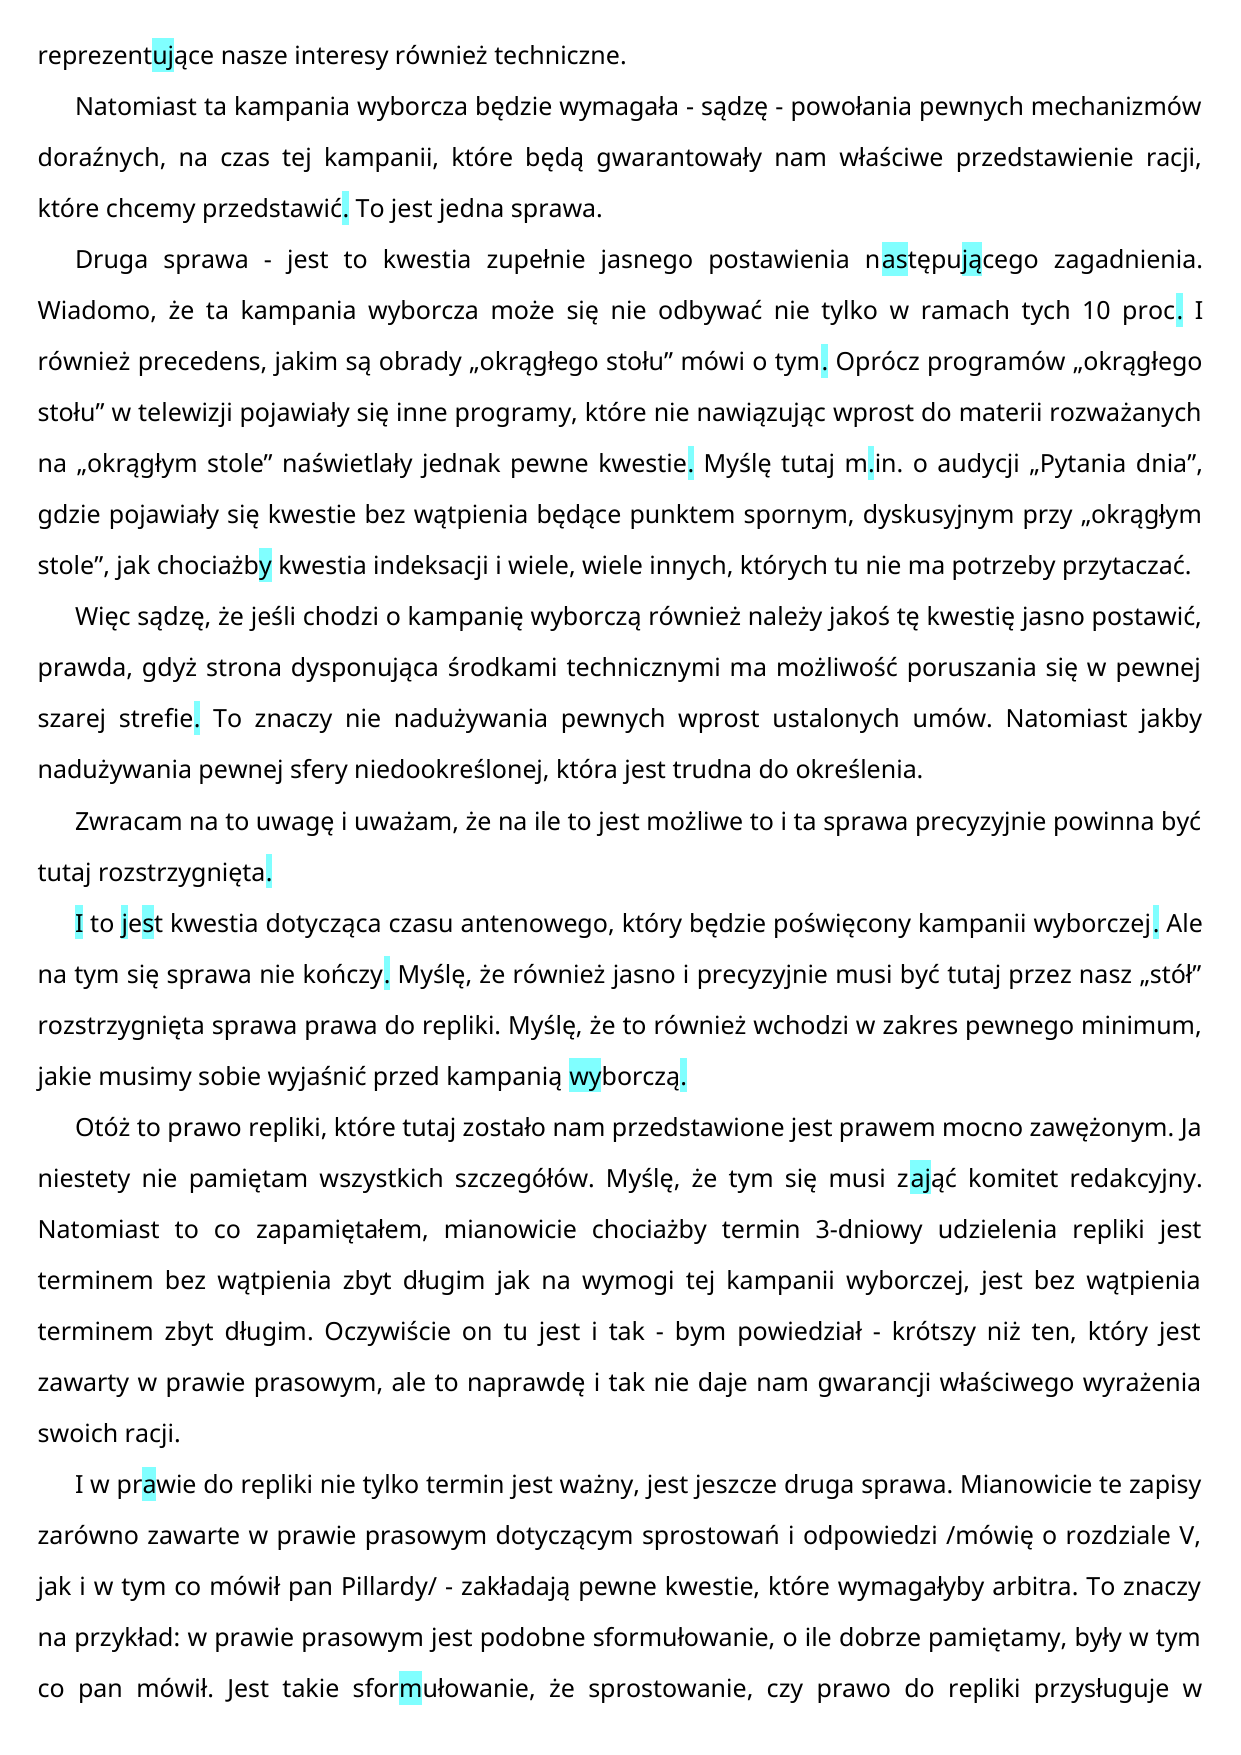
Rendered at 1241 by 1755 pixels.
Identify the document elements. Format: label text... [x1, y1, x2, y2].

text Zwracam na to uwagę i uważam, że na ile to jest możliwe to i ta sprawa precyzyjnie powinna być tutaj rozstrzygnięta. [37, 803, 1203, 888]
text reprezentujące nasze interesy również techniczne. [37, 37, 1203, 72]
text Natomiast ta kampania wyborcza będzie wymagała - sądzę - powołania pewnych mechanizmów doraźnych, na czas tej kampanii, które będą gwarantowały nam właściwe przedstawienie racji, które chcemy przedstawić. To jest jedna sprawa. [37, 88, 1203, 225]
text I w prawie do repliki nie tylko termin jest ważny, jest jeszcze druga sprawa. Mianowicie te zapisy zarówno zawarte w prawie prasowym dotyczącym sprostowań i odpowiedzi /mówię o rozdziale V, jak i w tym co mówił pan Pillardy/ - zakładają pewne kwestie, które wymagałyby arbitra. To znaczy na przykład: w prawie prasowym jest podobne sformułowanie, o ile dobrze pamiętamy, były w tym co pan mówił. Jest takie sformułowanie, że sprostowanie, czy prawo do repliki przysługuje w [37, 1467, 1203, 1705]
text Więc sądzę, że jeśli chodzi o kampanię wyborczą również należy jakoś tę kwestię jasno postawić, prawda, gdyż strona dysponująca środkami technicznymi ma możliwość poruszania się w pewnej szarej strefie. To znaczy nie nadużywania pewnych wprost ustalonych umów. Natomiast jakby nadużywania pewnej sfery niedookreślonej, która jest trudna do określenia. [37, 599, 1203, 786]
text I to jest kwestia dotycząca czasu antenowego, który będzie poświęcony kampanii wyborczej. Ale na tym się sprawa nie kończy. Myślę, że również jasno i precyzyjnie musi być tutaj przez nasz „stół” rozstrzygnięta sprawa prawa do repliki. Myślę, że to również wchodzi w zakres pewnego minimum, jakie musimy sobie wyjaśnić przed kampanią wyborczą. [37, 905, 1203, 1092]
text Druga sprawa - jest to kwestia zupełnie jasnego postawienia następującego zagadnienia. Wiadomo, że ta kampania wyborcza może się nie odbywać nie tylko w ramach tych 10 proc. I również precedens, jakim są obrady „okrągłego stołu” mówi o tym. Oprócz programów „okrągłego stołu” w telewizji pojawiały się inne programy, które nie nawiązując wprost do materii rozważanych na „okrągłym stole” naświetlały jednak pewne kwestie. Myślę tutaj m.in. o audycji „Pytania dnia”, gdzie pojawiały się kwestie bez wątpienia będące punktem spornym, dyskusyjnym przy „okrągłym stole”, jak chociażby kwestia indeksacji i wiele, wiele innych, których tu nie ma potrzeby przytaczać. [37, 242, 1203, 582]
text Otóż to prawo repliki, które tutaj zostało nam przedstawione jest prawem mocno zawężonym. Ja niestety nie pamiętam wszystkich szczegółów. Myślę, że tym się musi zająć komitet redakcyjny. Natomiast to co zapamiętałem, mianowicie chociażby termin 3-dniowy udzielenia repliki jest terminem bez wątpienia zbyt długim jak na wymogi tej kampanii wyborczej, jest bez wątpienia terminem zbyt długim. Oczywiście on tu jest i tak - bym powiedział - krótszy niż ten, który jest zawarty w prawie prasowym, ale to naprawdę i tak nie daje nam gwarancji właściwego wyrażenia swoich racji. [37, 1109, 1203, 1450]
